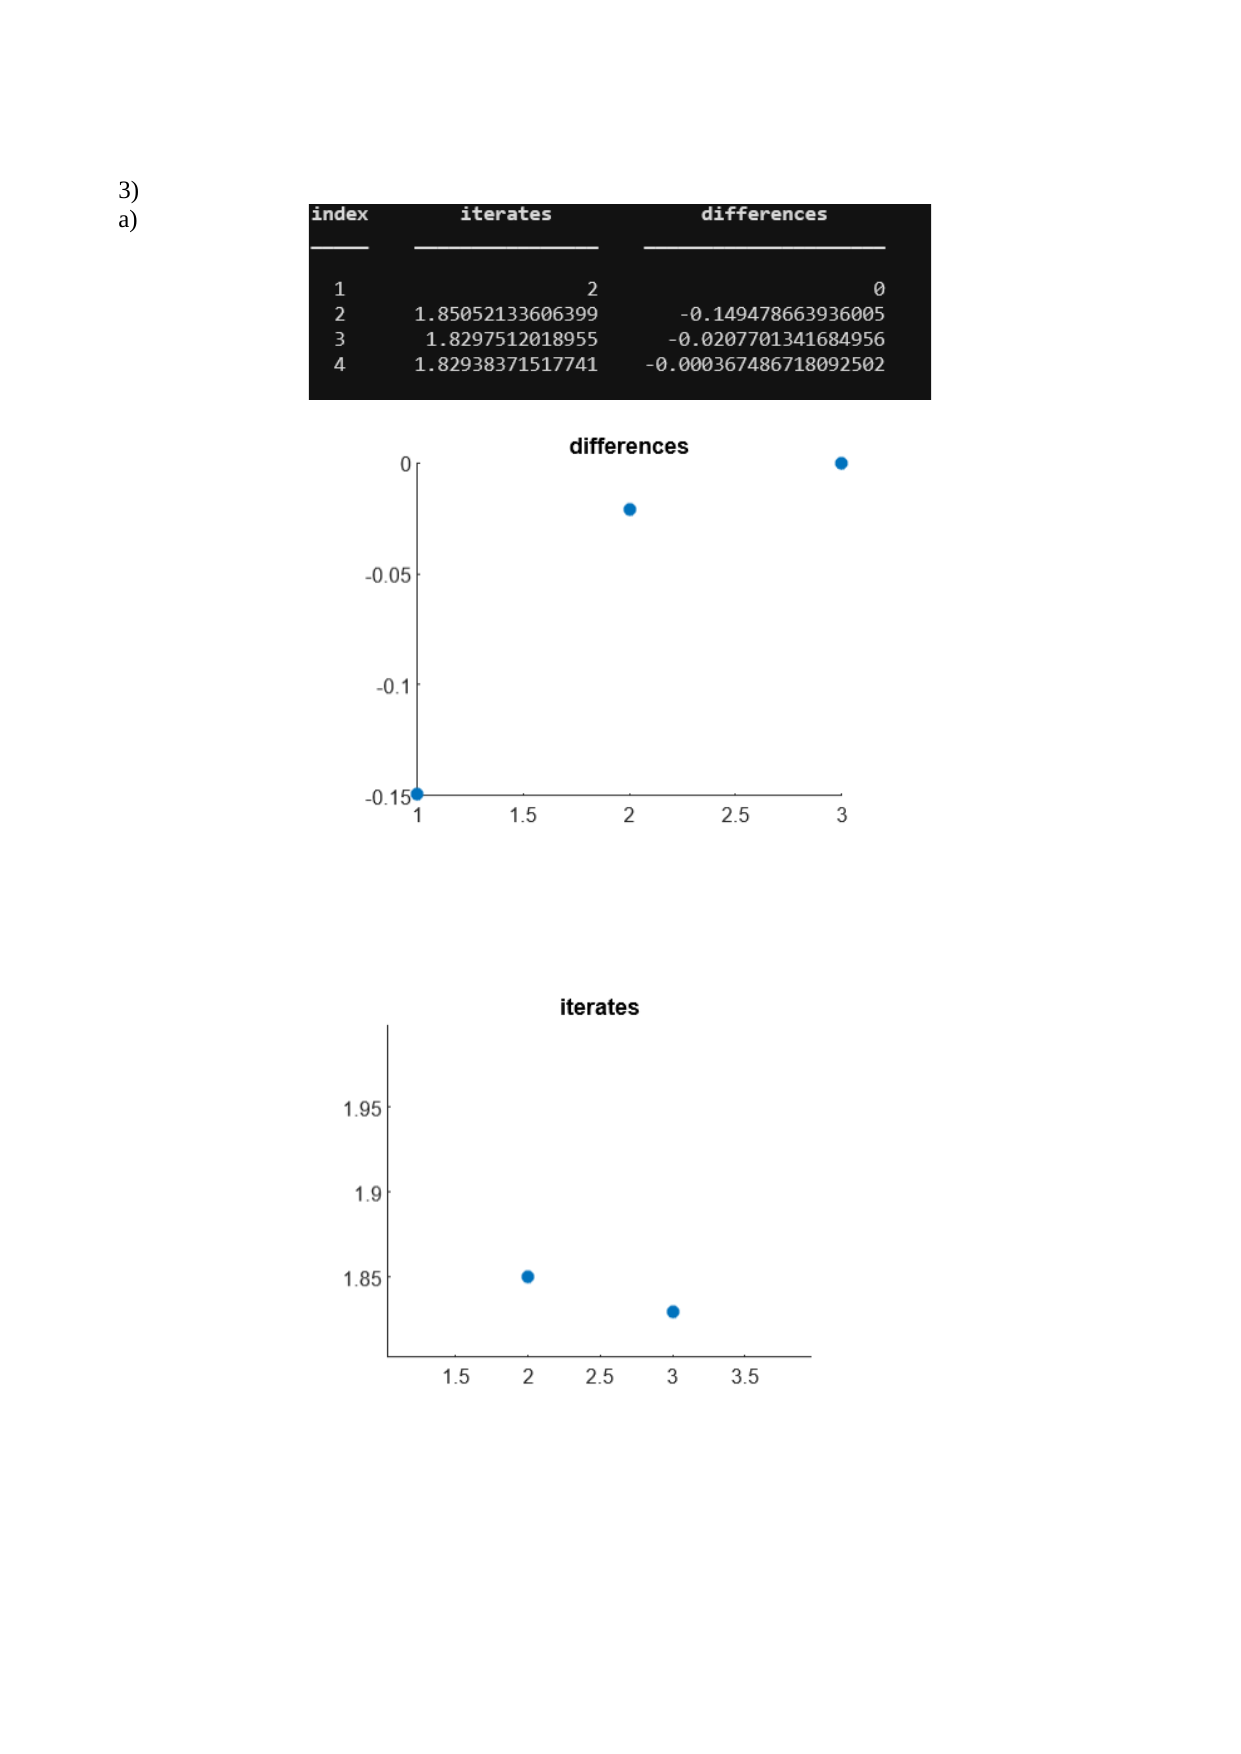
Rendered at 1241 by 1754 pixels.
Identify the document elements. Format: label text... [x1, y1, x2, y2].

text 3) [118, 176, 1122, 204]
picture [354, 434, 886, 836]
picture [322, 995, 863, 1395]
picture [308, 204, 932, 400]
text a) [118, 204, 308, 233]
text [932, 204, 1122, 233]
